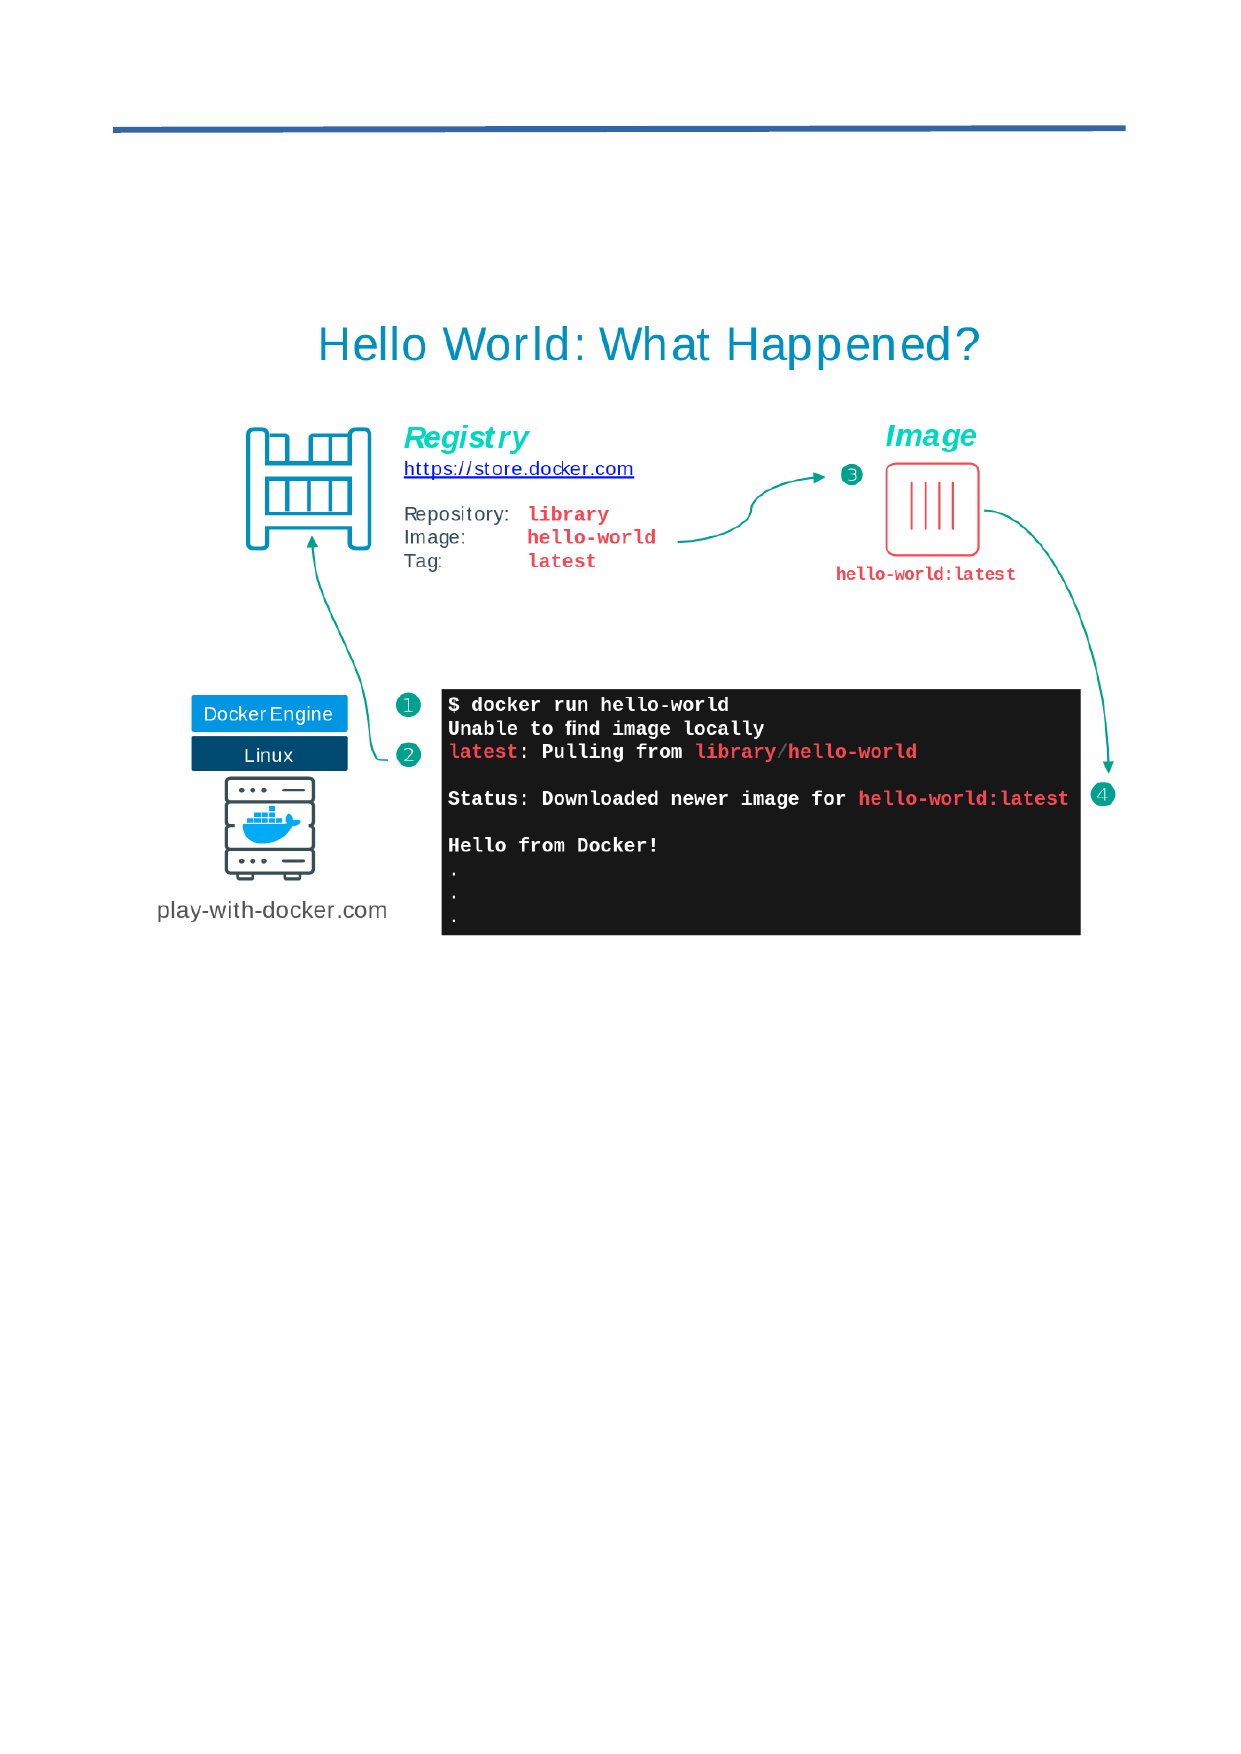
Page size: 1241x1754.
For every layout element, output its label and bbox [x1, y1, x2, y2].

picture [130, 304, 1135, 960]
